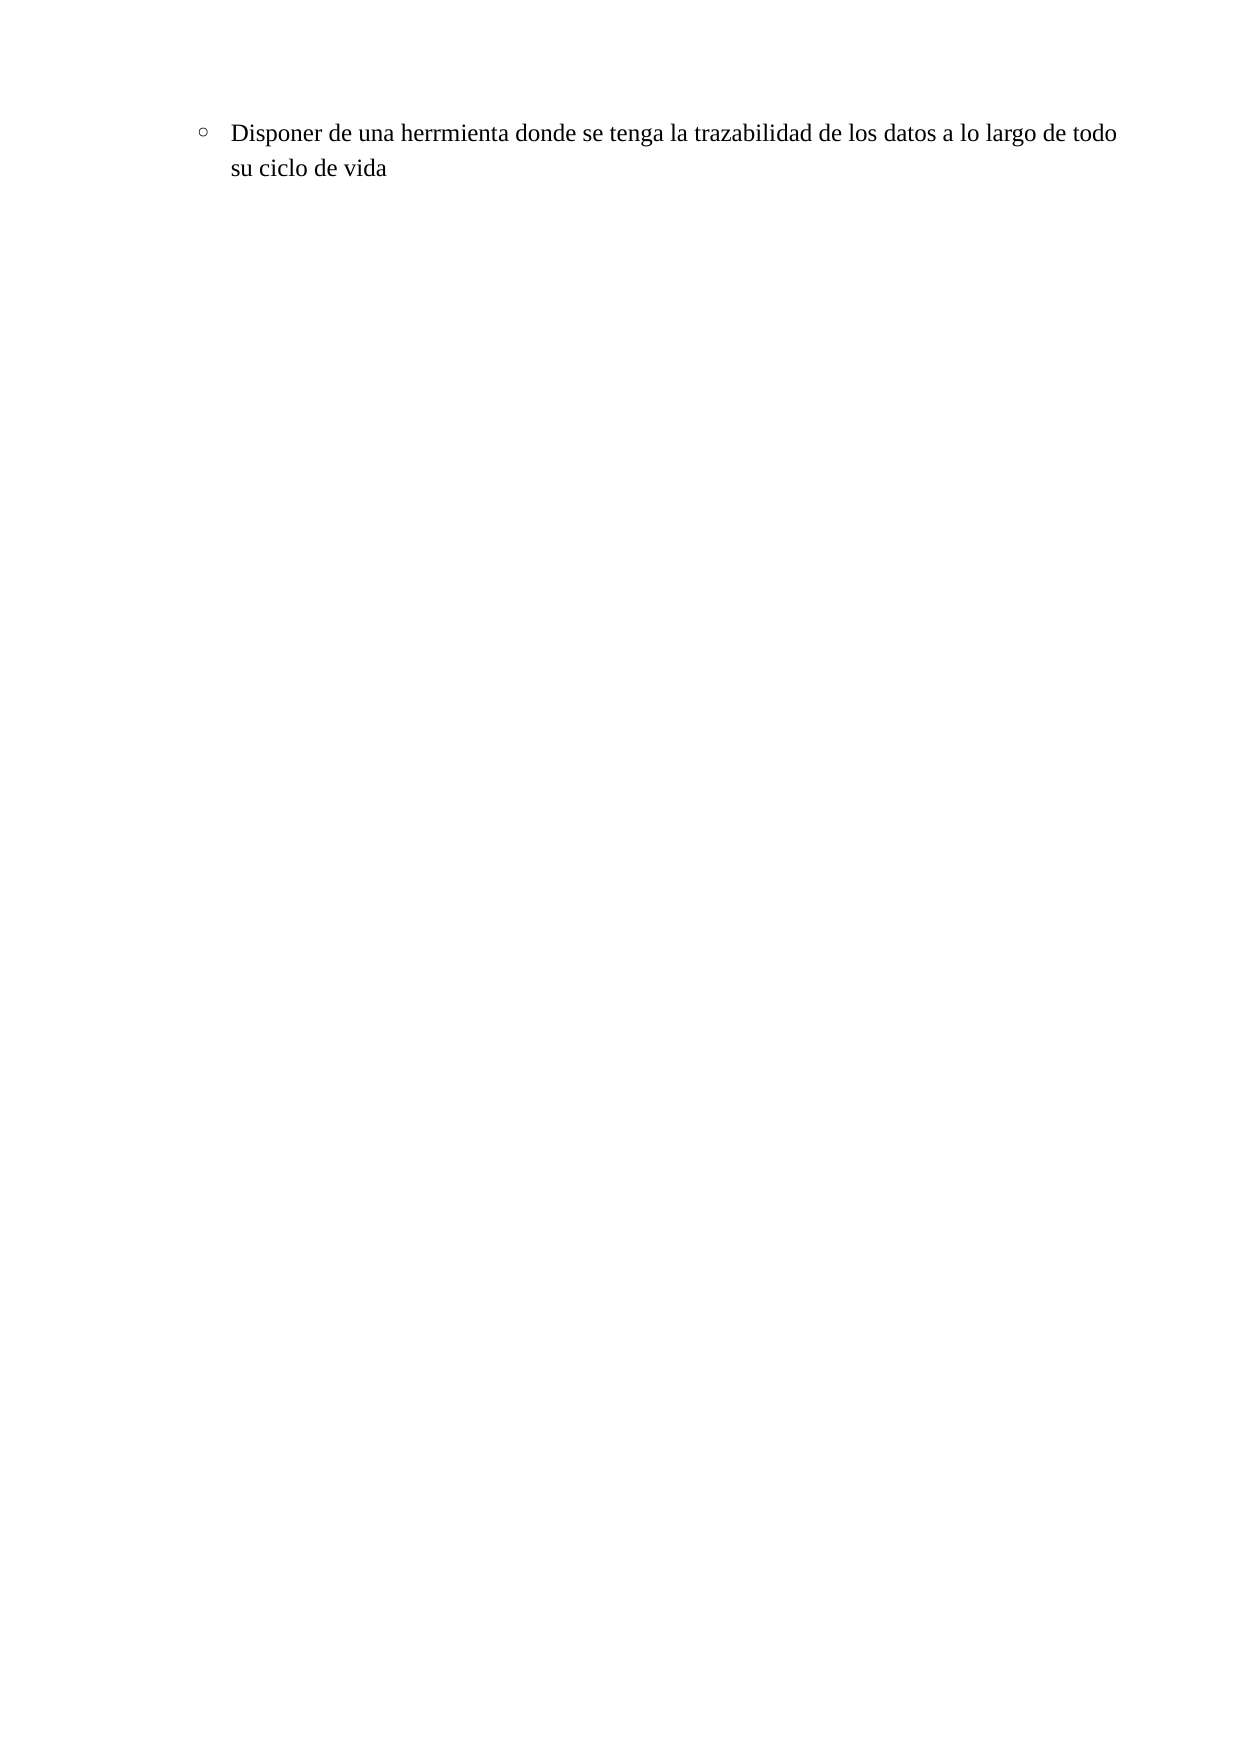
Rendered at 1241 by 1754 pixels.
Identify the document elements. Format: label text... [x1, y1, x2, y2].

list Disponer de una herrmienta donde se tenga la trazabilidad de los datos a lo largo de todo su ciclo de vida [193, 118, 1122, 181]
